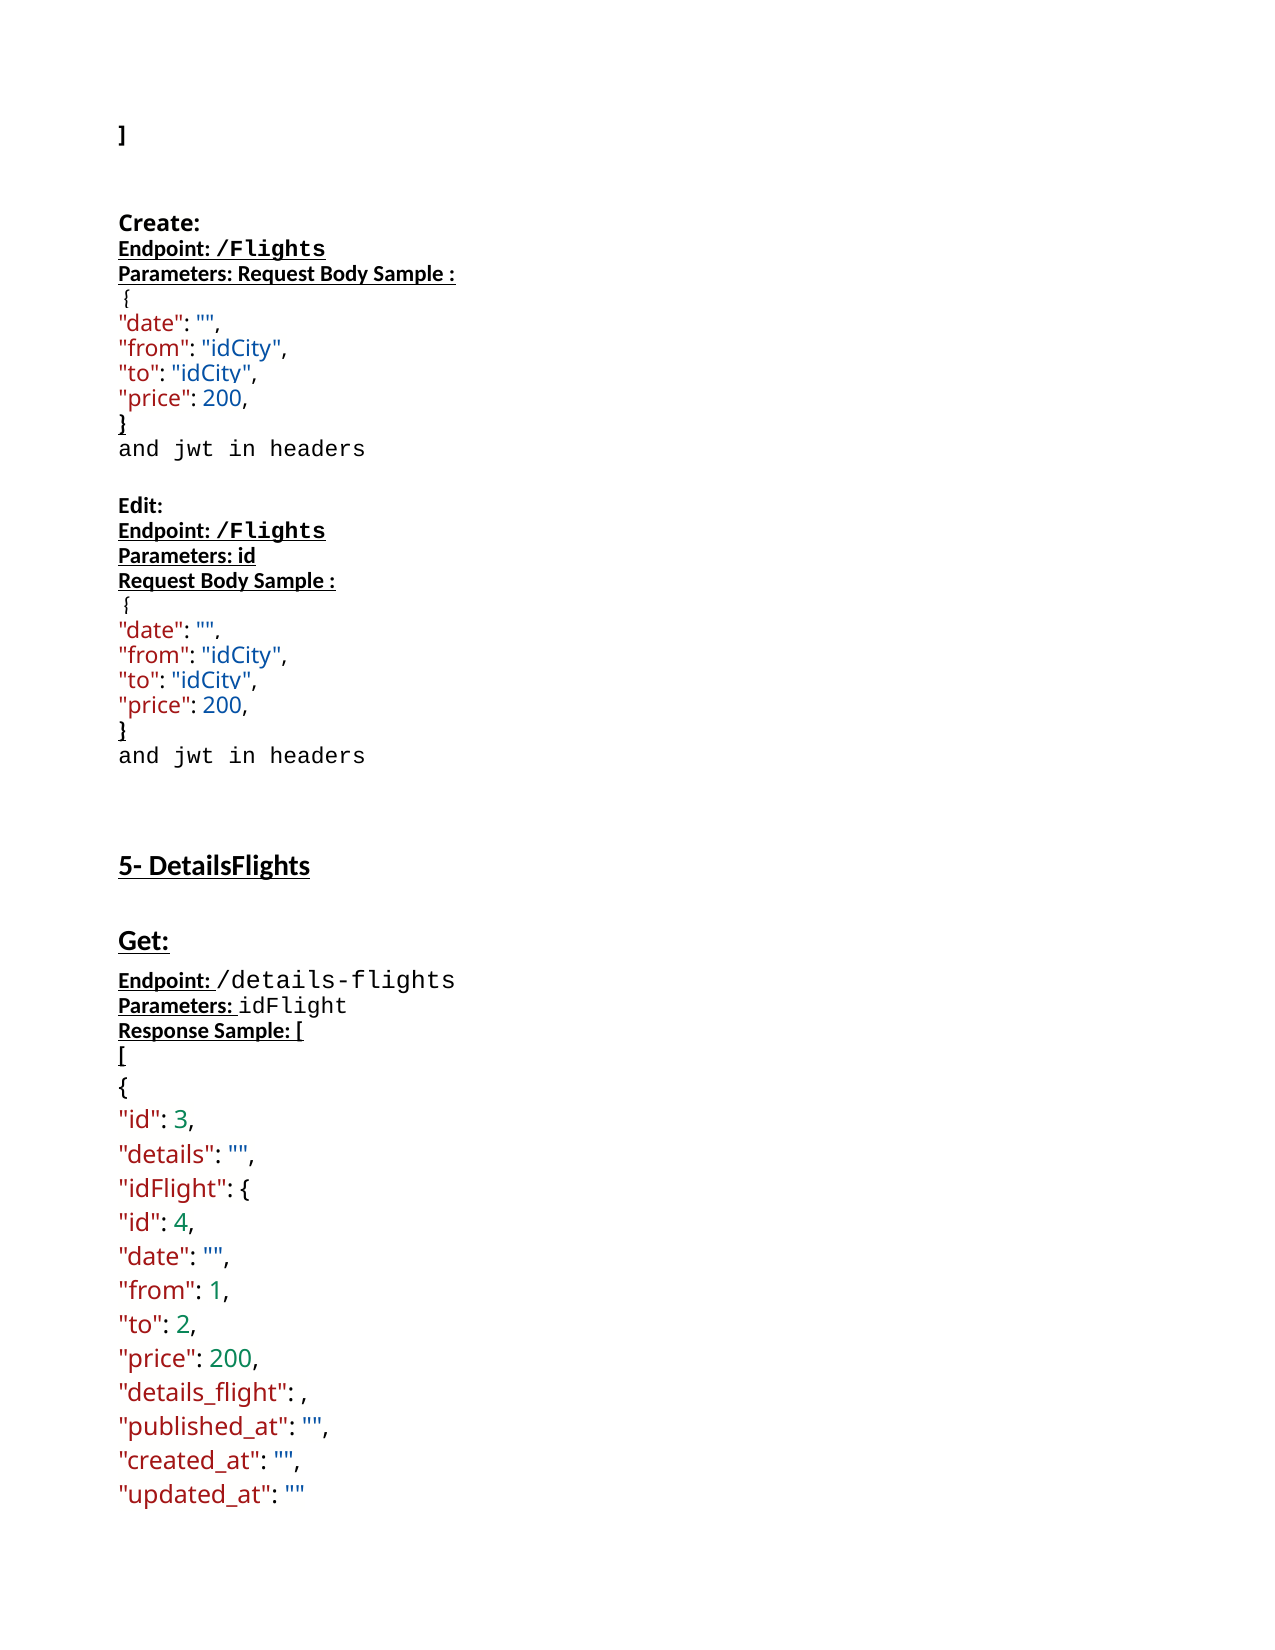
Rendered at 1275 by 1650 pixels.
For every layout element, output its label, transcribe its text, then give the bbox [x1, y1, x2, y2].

text and jwt in headers [118, 743, 1157, 768]
text "from": 1, [118, 1272, 1157, 1307]
text { [118, 287, 1157, 312]
text "price": 200, [118, 1341, 1157, 1375]
text [ [118, 1043, 1157, 1068]
text "created_at": "", [118, 1443, 1157, 1477]
text Get: [118, 931, 1157, 956]
text "details": "", [118, 1136, 1157, 1170]
text "from": "idCity", [118, 643, 1157, 668]
text "id": 4, [118, 1204, 1157, 1238]
text Edit: [118, 493, 1157, 518]
text "published_at": "", [118, 1409, 1157, 1443]
text 5- DetailsFlights [118, 856, 1157, 881]
text Parameters: idFlight [118, 993, 1157, 1018]
text "date": "", [118, 618, 1157, 643]
text Endpoint: /Flights [118, 237, 1157, 262]
text ] [118, 118, 1157, 149]
text { [118, 1068, 1157, 1102]
text "details_flight": , [118, 1375, 1157, 1409]
text "to": "idCity", [118, 362, 1157, 387]
text "price": 200, [118, 387, 1157, 412]
text "date": "", [118, 1238, 1157, 1272]
text Create: [118, 212, 1157, 237]
text "id": 3, [118, 1102, 1157, 1136]
text "date": "", [118, 312, 1157, 337]
text Parameters: Request Body Sample : [118, 262, 1157, 287]
text "from": "idCity", [118, 337, 1157, 362]
text "to": 2, [118, 1307, 1157, 1341]
text "idFlight": { [118, 1170, 1157, 1204]
text "updated_at": "" [118, 1477, 1157, 1511]
text "to": "idCity", [118, 668, 1157, 693]
text Response Sample: [ [118, 1018, 1157, 1043]
text Request Body Sample : [118, 568, 1157, 593]
text } [118, 412, 1157, 437]
text Parameters: id [118, 543, 1157, 568]
text } [118, 718, 1157, 743]
text Endpoint: /details-flights [118, 968, 1157, 993]
text { [118, 593, 1157, 618]
text "price": 200, [118, 693, 1157, 718]
text and jwt in headers [118, 437, 1157, 462]
text Endpoint: /Flights [118, 518, 1157, 543]
